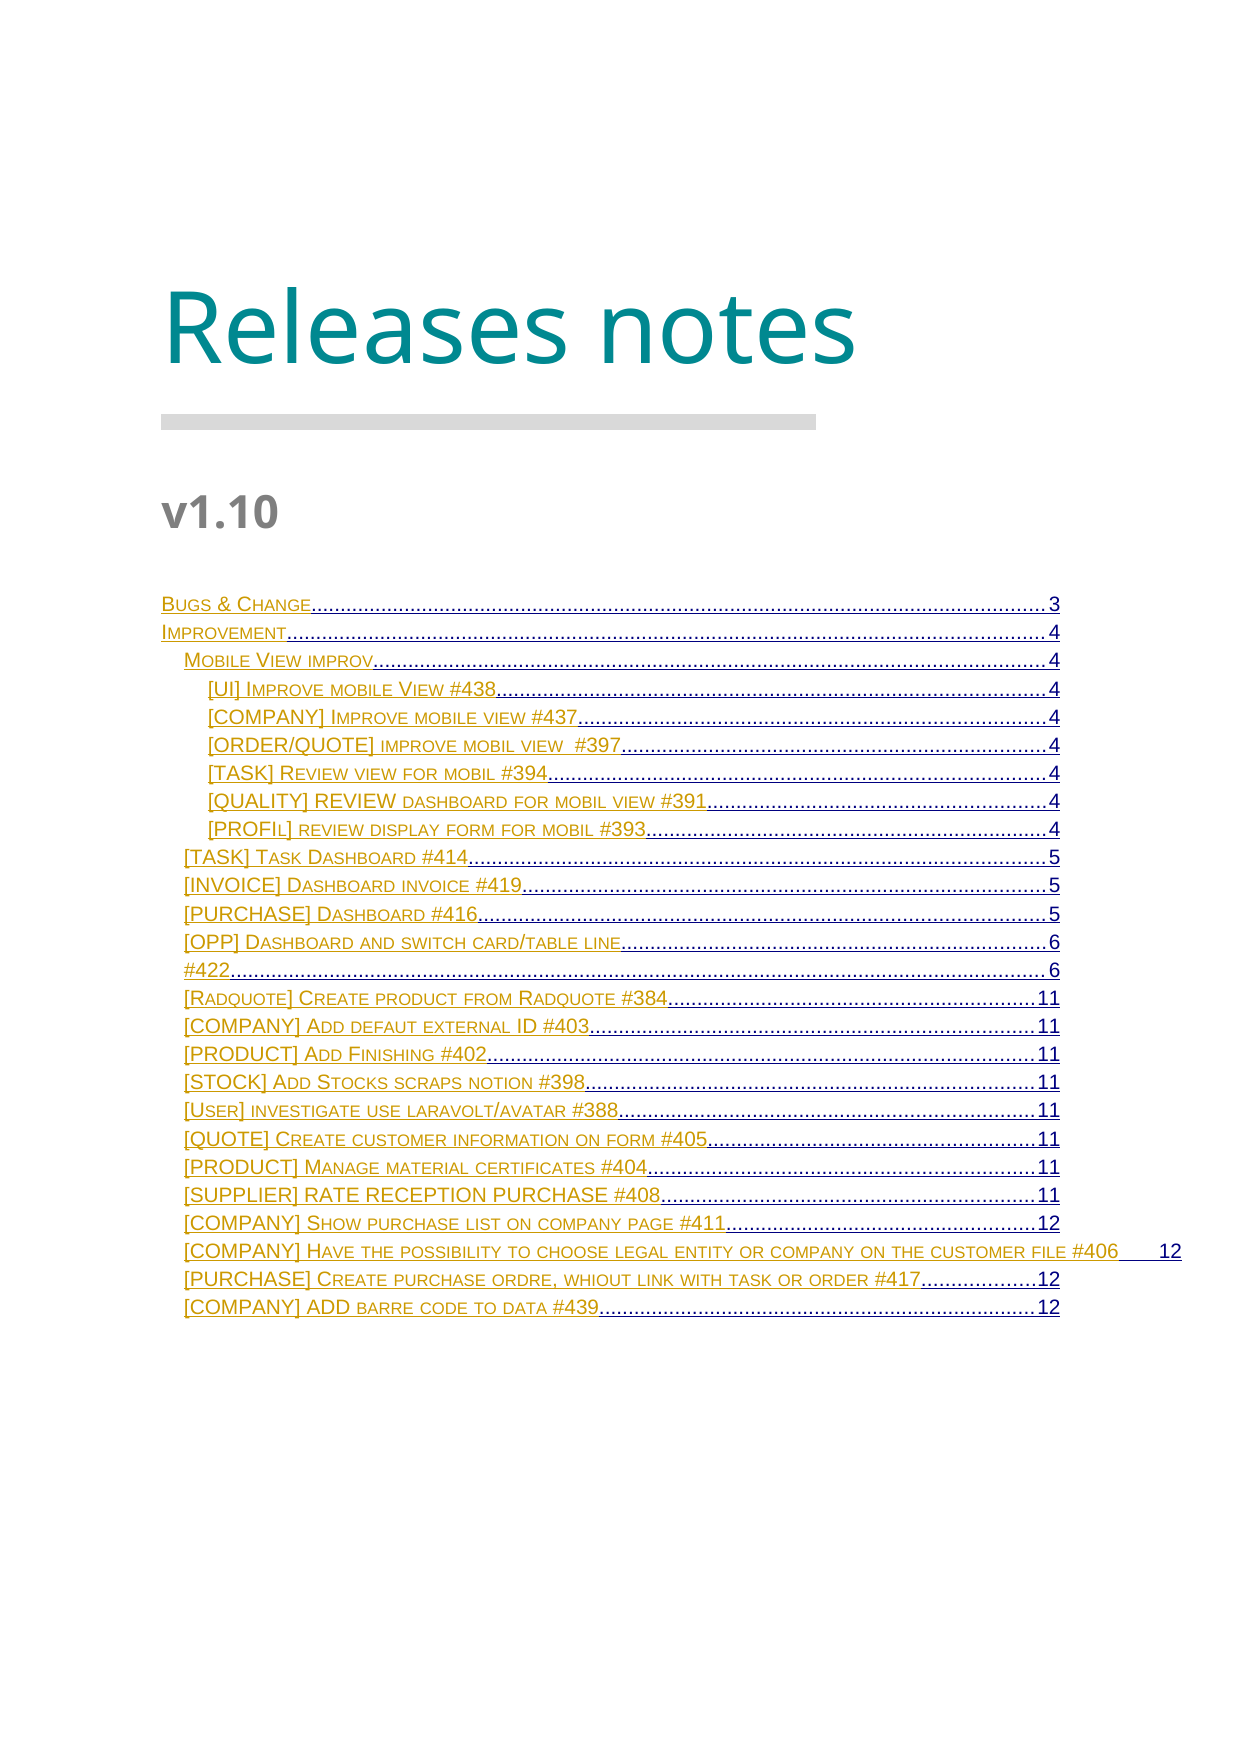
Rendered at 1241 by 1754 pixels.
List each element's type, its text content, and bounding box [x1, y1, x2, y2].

table_header Releases notes [150, 189, 1240, 414]
table_cell v1.10 Bugs & Change 3 Improvement 4 Mobile View improv 4 [UI] Improve mobile View #438 4 [COMPANY] Improve mobile view #437 4 [ORDER/QUOTE] improve mobil view #397 4 [TASK] Review view for mobil #394 4 [QUALITY] REVIEW dashboard for mobil view #391 4 [PROFIl] review display form for mobil #393 4 [TASK] Task Dashboard #414 5 [INVOICE] Dashboard invoice #419 5 [PURCHASE] Dashboard #416 5 [OPP] Dashboard and switch card/table line 6 #422 6 [Radquote] Create product from Radquote #384 11 [COMPANY] Add defaut external ID #403 11 [PRODUCT] Add Finishing #402 11 [STOCK] Add Stocks scraps notion #398 11 [User] investigate use laravolt/avatar #388 11 [QUOTE] Create customer information on form #405 11 [PRODUCT] Manage material certificates #404 11 [SUPPLIER] RATE RECEPTION PURCHASE #408 11 [COMPANY] Show purchase list on company page #411 12 [COMPANY] Have the possibility to choose legal entity or company on the customer file #406 12 [PURCHASE] Create purchase ordre, whiout link with task or order #417 12 [COMPANY] ADD barre code to data #439 12 [150, 414, 1240, 1319]
